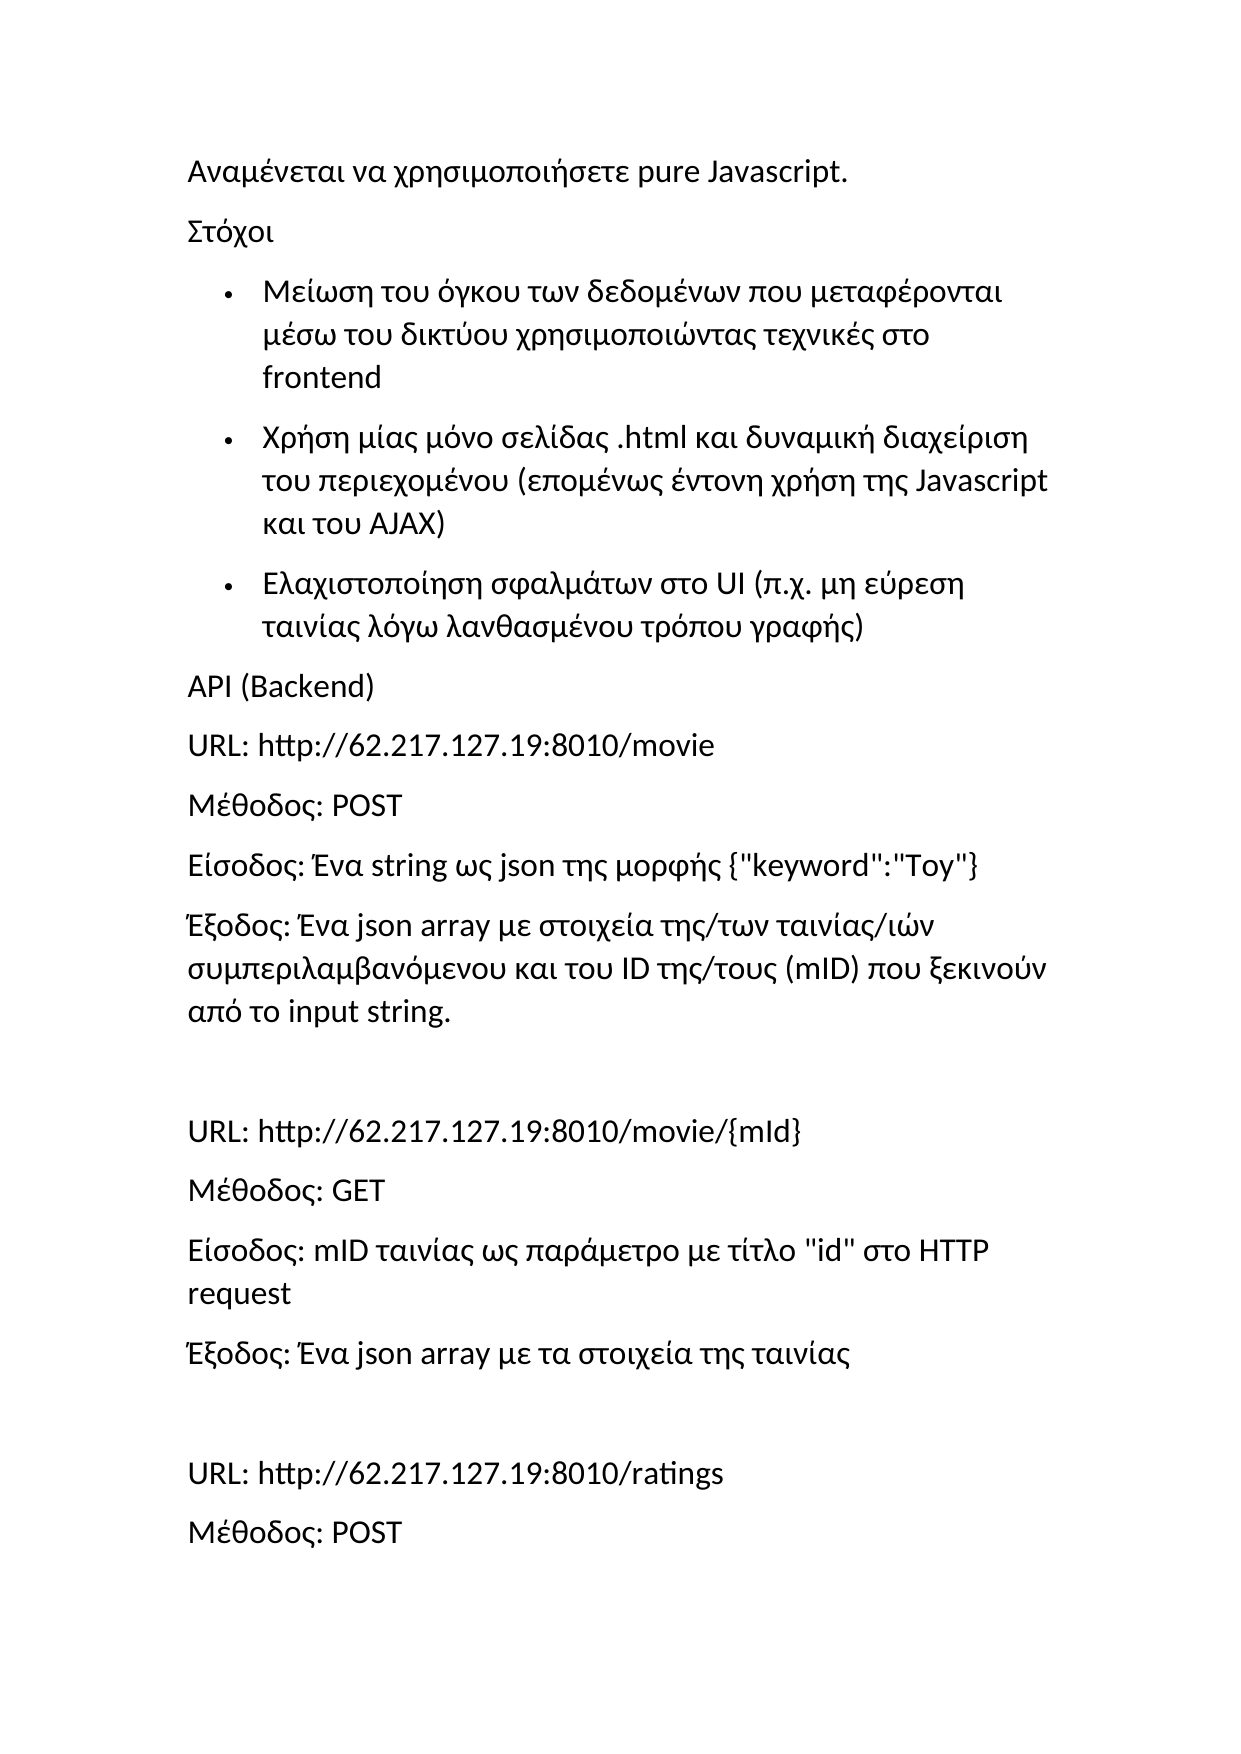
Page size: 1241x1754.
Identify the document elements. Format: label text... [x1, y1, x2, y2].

list Ελαχιστοποίηση σφαλμάτων στο UI (π.χ. μη εύρεση ταινίας λόγω λανθασμένου τρόπου γραφής) [225, 562, 1053, 646]
text Αναμένεται να χρησιμοποιήσετε pure Javascript. [187, 150, 1053, 191]
text Έξοδος: Ένα json array με τα στοιχεία της ταινίας [187, 1332, 1053, 1373]
text Στόχοι [187, 210, 1053, 251]
text API (Backend) [187, 664, 1053, 705]
text Είσοδος: Ένα string ως json της μορφής {"keyword":"Toy"} [187, 844, 1053, 885]
text Μέθοδος: GET [187, 1169, 1053, 1210]
text Μέθοδος: POST [187, 1511, 1053, 1552]
text URL: http://62.217.127.19:8010/movie/{mId} [187, 1109, 1053, 1150]
list Χρήση μίας μόνο σελίδας .html και δυναμική διαχείριση του περιεχομένου (επομένως έντονη χρήση της Javascript και του AJAX) [225, 416, 1053, 543]
text Είσοδος: mID ταινίας ως παράμετρο με τίτλο "id" στο HTTP request [187, 1229, 1053, 1313]
text URL: http://62.217.127.19:8010/ratings [187, 1452, 1053, 1492]
text URL: http://62.217.127.19:8010/movie [187, 724, 1053, 765]
text Μέθοδος: POST [187, 784, 1053, 825]
text Έξοδος: Ένα json array με στοιχεία της/των ταινίας/ιών συμπεριλαμβανόμενου και του ID της/τους (mID) που ξεκινούν από το input string. [187, 904, 1053, 1031]
list Μείωση του όγκου των δεδομένων που μεταφέρονται μέσω του δικτύου χρησιμοποιώντας τεχνικές στο frontend [225, 269, 1053, 397]
